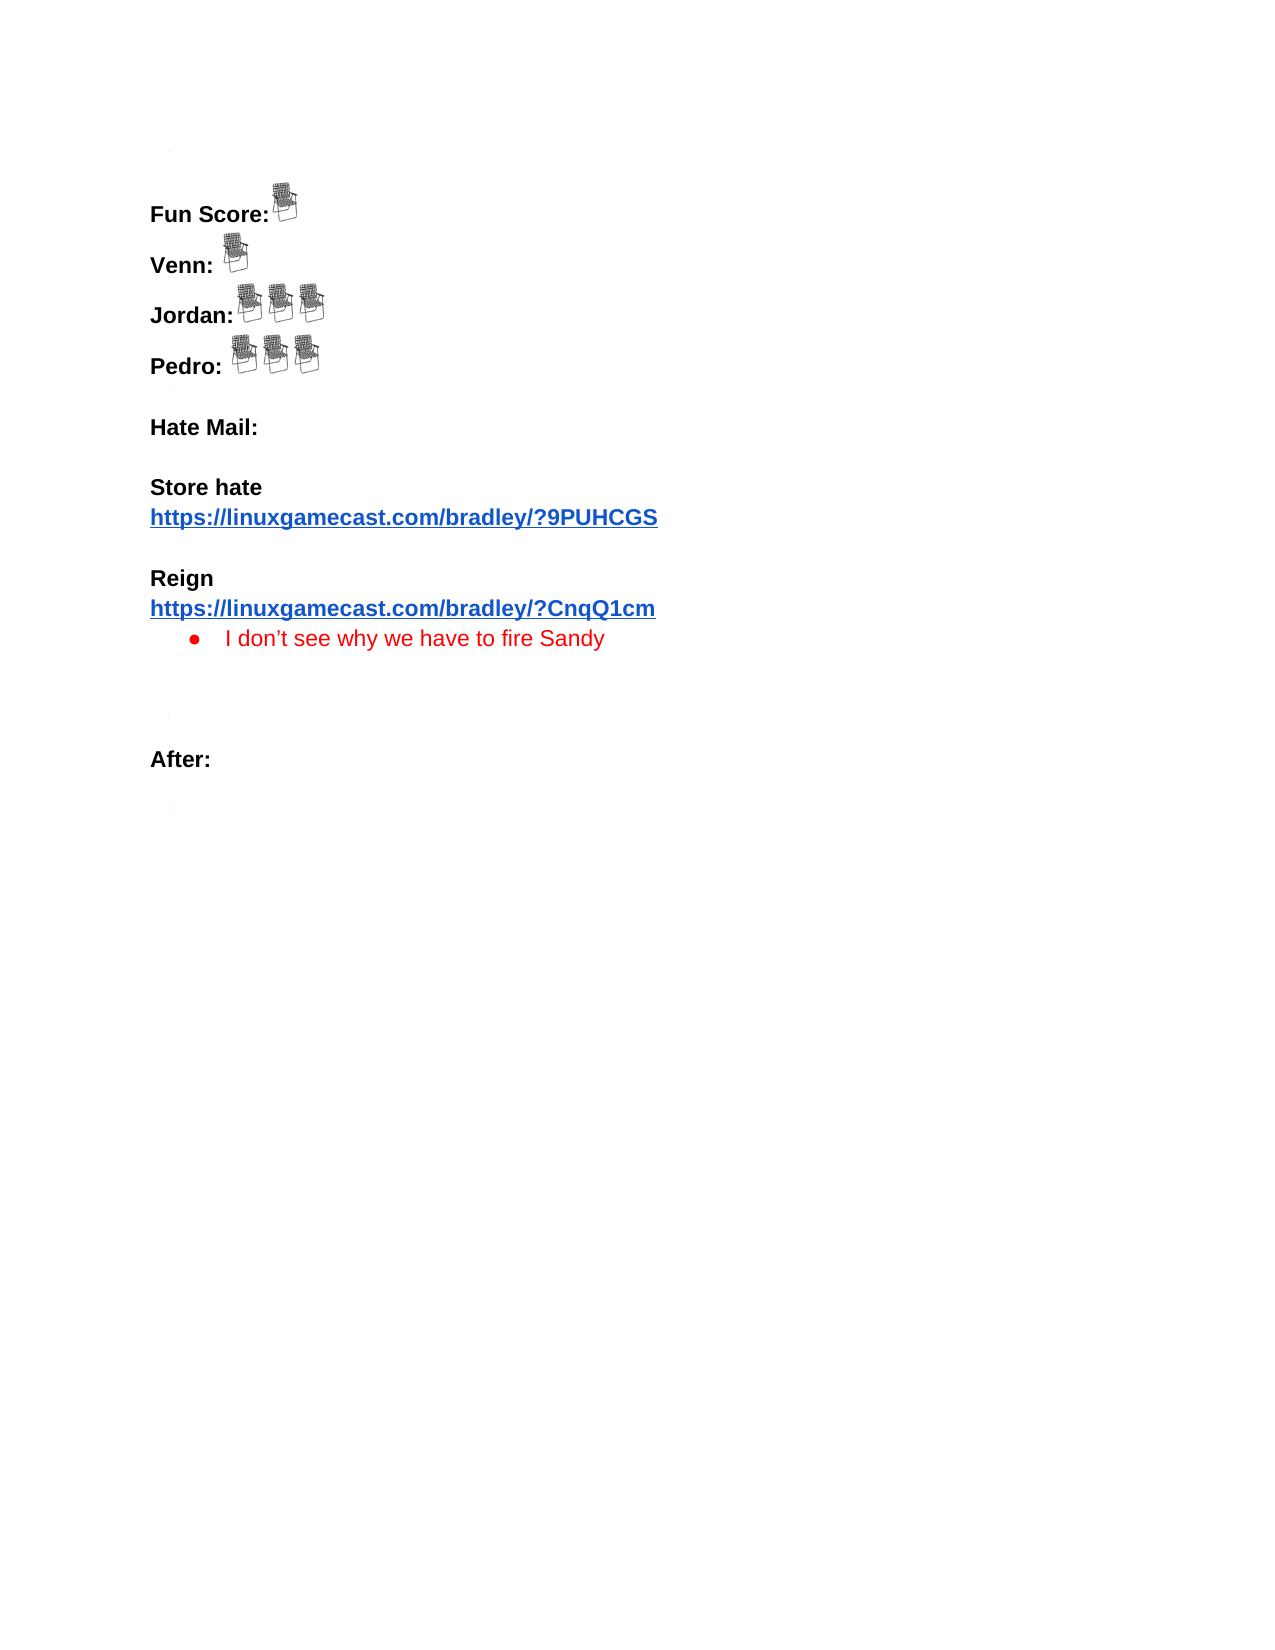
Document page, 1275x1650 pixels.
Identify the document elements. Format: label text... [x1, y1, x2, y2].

text Fun Score: [150, 180, 1125, 227]
text Venn: [150, 231, 1125, 278]
text https://linuxgamecast.com/bradley/?9PUHCGS [150, 504, 1125, 531]
picture [228, 332, 323, 375]
text Jordan: Pedro: [150, 282, 1125, 380]
picture [269, 180, 301, 223]
text Store hate [150, 474, 1125, 501]
text After: [150, 746, 1125, 772]
text Hate Mail: [150, 414, 1125, 440]
list I don’t see why we have to fire Sandy [187, 625, 1125, 652]
picture [220, 231, 252, 274]
text Reign [150, 565, 1125, 591]
picture [234, 281, 328, 324]
text https://linuxgamecast.com/bradley/?CnqQ1cm [150, 595, 1125, 621]
